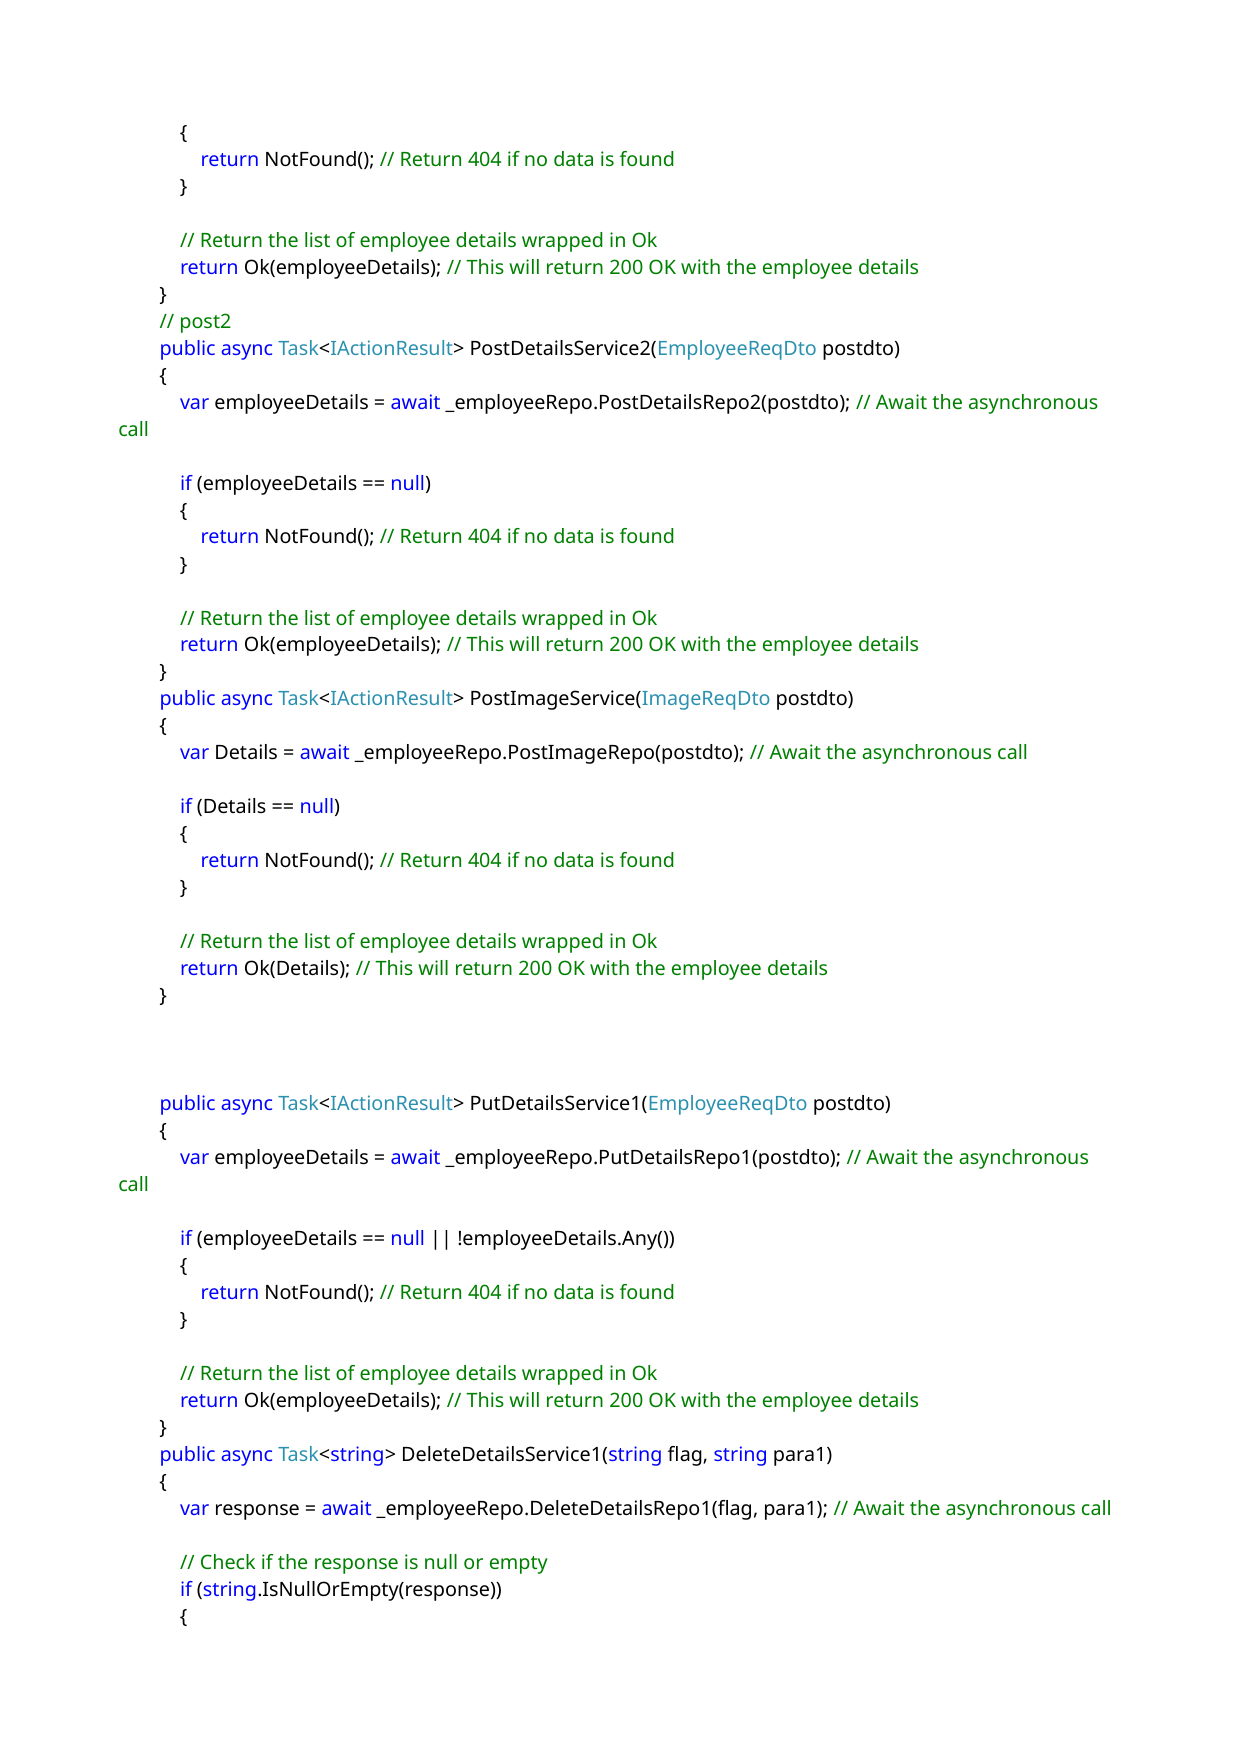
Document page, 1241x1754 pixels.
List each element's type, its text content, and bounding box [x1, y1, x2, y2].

text var response = await _employeeRepo.DeleteDetailsRepo1(flag, para1); // Await the asynchronous call [118, 1494, 1122, 1521]
text } [118, 658, 1122, 685]
text { [118, 819, 1122, 847]
text { [118, 496, 1122, 523]
text { [118, 1116, 1122, 1143]
text } [118, 550, 1122, 577]
text var Details = await _employeeRepo.PostImageRepo(postdto); // Await the asynchronous call [118, 739, 1122, 766]
text // Return the list of employee details wrapped in Ok [118, 226, 1122, 253]
text return Ok(employeeDetails); // This will return 200 OK with the employee details [118, 253, 1122, 280]
text var employeeDetails = await _employeeRepo.PostDetailsRepo2(postdto); // Await the asynchronous call [118, 388, 1122, 442]
text // post2 [118, 307, 1122, 334]
text } [118, 873, 1122, 901]
text public async Task<string> DeleteDetailsService1(string flag, string para1) [118, 1440, 1122, 1467]
text // Return the list of employee details wrapped in Ok [118, 927, 1122, 954]
text // Return the list of employee details wrapped in Ok [118, 604, 1122, 631]
text var employeeDetails = await _employeeRepo.PutDetailsRepo1(postdto); // Await the asynchronous call [118, 1143, 1122, 1197]
text } [118, 172, 1122, 199]
text public async Task<IActionResult> PostImageService(ImageReqDto postdto) [118, 685, 1122, 712]
text { [118, 1602, 1122, 1629]
text public async Task<IActionResult> PutDetailsService1(EmployeeReqDto postdto) [118, 1089, 1122, 1116]
text public async Task<IActionResult> PostDetailsService2(EmployeeReqDto postdto) [118, 334, 1122, 361]
text return NotFound(); // Return 404 if no data is found [118, 145, 1122, 172]
text { [118, 712, 1122, 739]
text } [118, 1413, 1122, 1440]
text { [118, 118, 1122, 145]
text if (Details == null) [118, 793, 1122, 819]
text return NotFound(); // Return 404 if no data is found [118, 523, 1122, 550]
text // Check if the response is null or empty [118, 1548, 1122, 1575]
text } [118, 981, 1122, 1008]
text if (employeeDetails == null || !employeeDetails.Any()) [118, 1224, 1122, 1251]
text return Ok(employeeDetails); // This will return 200 OK with the employee details [118, 1386, 1122, 1413]
text { [118, 1467, 1122, 1494]
text return Ok(Details); // This will return 200 OK with the employee details [118, 954, 1122, 981]
text return Ok(employeeDetails); // This will return 200 OK with the employee details [118, 631, 1122, 658]
text { [118, 361, 1122, 388]
text } [118, 280, 1122, 307]
text } [118, 1305, 1122, 1332]
text return NotFound(); // Return 404 if no data is found [118, 847, 1122, 873]
text if (string.IsNullOrEmpty(response)) [118, 1575, 1122, 1602]
text return NotFound(); // Return 404 if no data is found [118, 1278, 1122, 1305]
text if (employeeDetails == null) [118, 469, 1122, 496]
text { [118, 1251, 1122, 1278]
text // Return the list of employee details wrapped in Ok [118, 1359, 1122, 1386]
